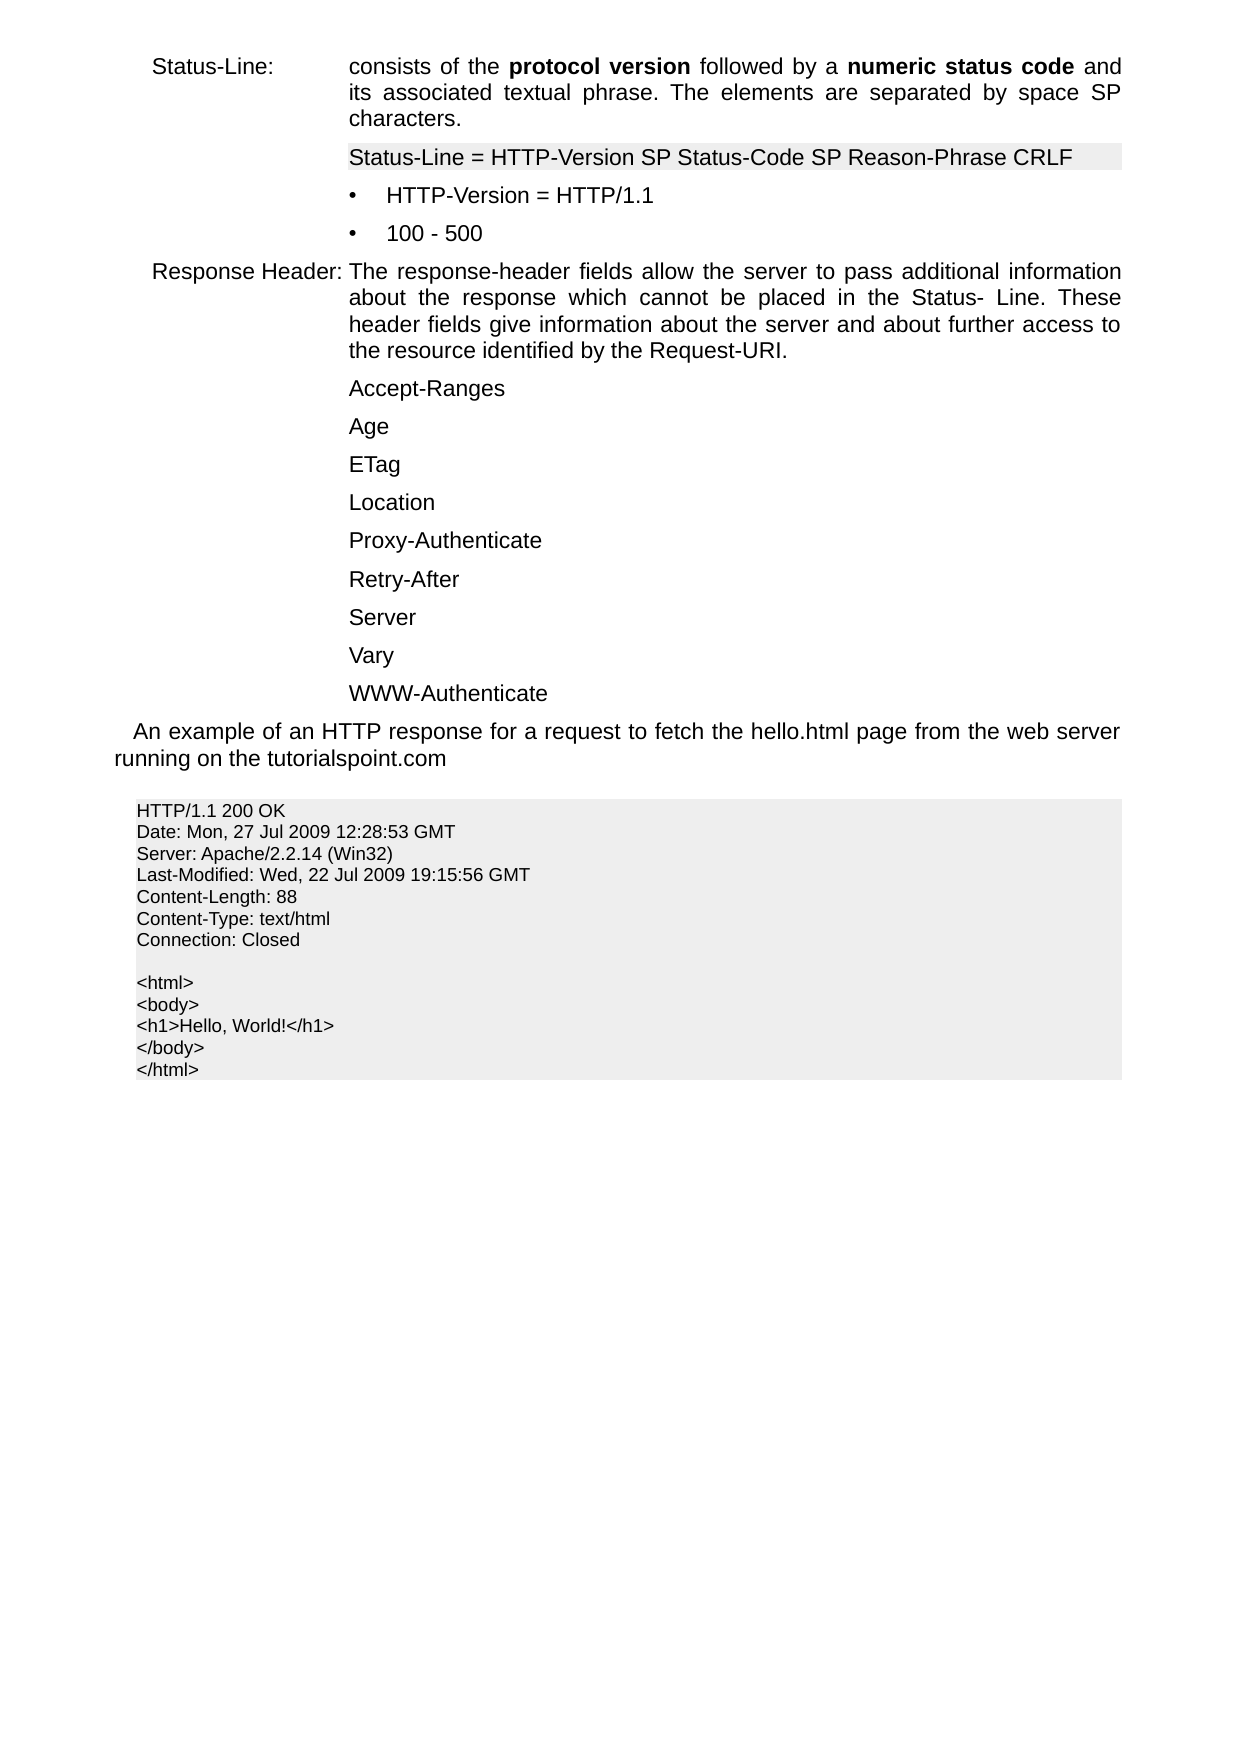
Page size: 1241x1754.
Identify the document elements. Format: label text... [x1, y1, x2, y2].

text HTTP/1.1 200 OK [136, 799, 1122, 821]
list 100 - 500 [348, 220, 1122, 246]
text <body> [136, 994, 1122, 1015]
text Server [348, 604, 1122, 630]
text An example of an HTTP response for a request to fetch the hello.html page from the web server running on the tutorialspoint.com [114, 718, 1122, 771]
text Server: Apache/2.2.14 (Win32) [136, 843, 1122, 864]
text Content-Type: text/html [136, 907, 1122, 929]
text Accept-Ranges [348, 375, 1122, 401]
text Status-Line = HTTP-Version SP Status-Code SP Reason-Phrase CRLF [348, 143, 1122, 170]
text Proxy-Authenticate [348, 527, 1122, 554]
text <html> [136, 972, 1122, 994]
text Date: Mon, 27 Jul 2009 12:28:53 GMT [136, 821, 1122, 843]
text </body> [136, 1037, 1122, 1058]
text Age [348, 413, 1122, 439]
text Content-Length: 88 [136, 886, 1122, 907]
text Vary [348, 642, 1122, 668]
text WWW-Authenticate [348, 680, 1122, 706]
text Response Header: The response-header fields allow the server to pass additional information about the response which cannot be placed in the Status- Line. These header fields give information about the server and about further access to the resource identified by the Request-URI. [152, 258, 1122, 363]
text Retry-After [348, 566, 1122, 592]
text Last-Modified: Wed, 22 Jul 2009 19:15:56 GMT [136, 864, 1122, 886]
text Connection: Closed [136, 929, 1122, 951]
list HTTP-Version = HTTP/1.1 [348, 182, 1122, 208]
text Status-Line: consists of the protocol version followed by a numeric status code and its associated textual phrase. The elements are separated by space SP characters. [152, 53, 1122, 132]
text </html> [136, 1058, 1122, 1080]
text ETag [348, 451, 1122, 478]
text <h1>Hello, World!</h1> [136, 1015, 1122, 1037]
text Location [348, 489, 1122, 516]
